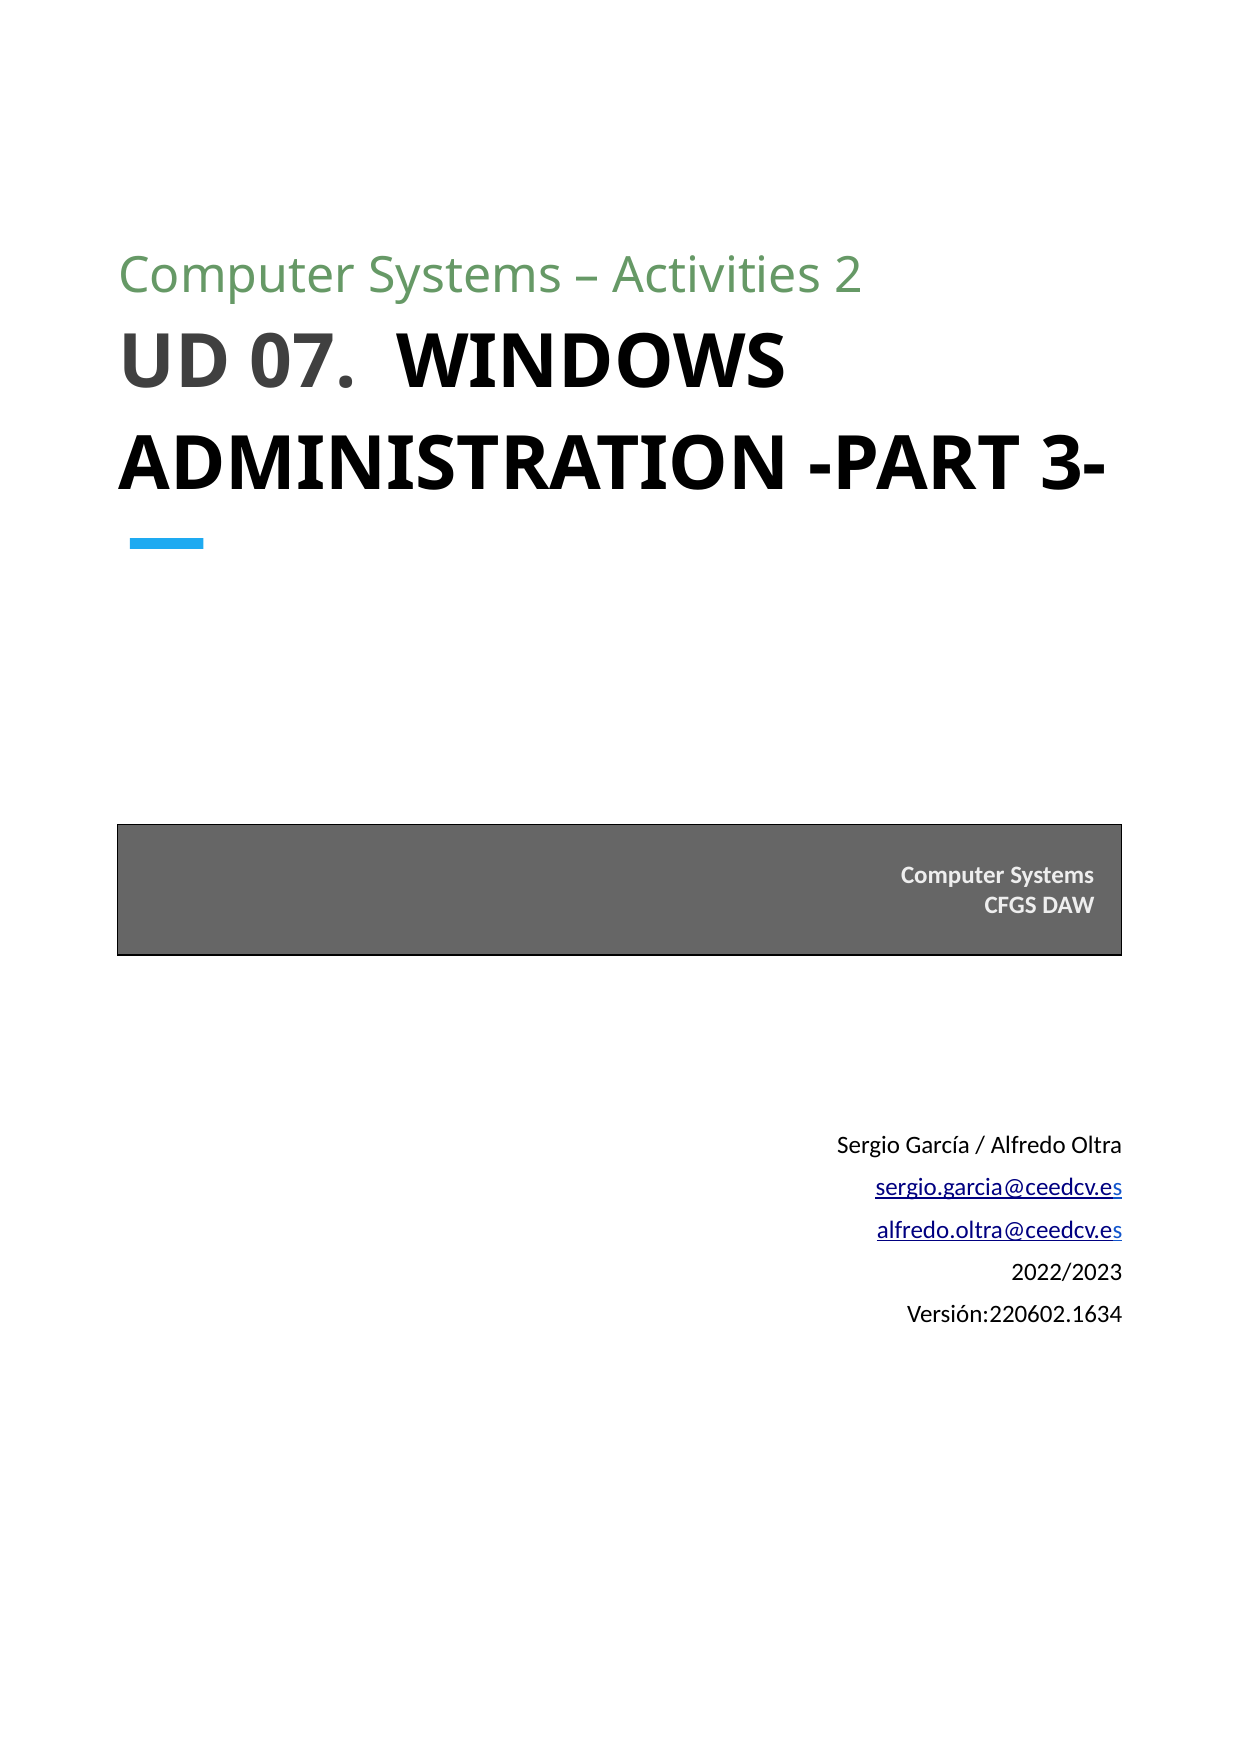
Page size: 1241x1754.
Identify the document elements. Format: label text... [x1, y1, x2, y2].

text alfredo.oltra@ceedcv.es [231, 1214, 1122, 1244]
text Computer Systems – Activities 2 UD 07. Windows Administration -Part 3- [118, 239, 1122, 512]
text CFGS DAW [121, 889, 1094, 920]
text 2022/2023 [118, 1256, 1122, 1287]
text Sergio García / Alfredo Oltra [231, 1129, 1122, 1159]
text Versión:220602.1634 [118, 1298, 1122, 1329]
text sergio.garcia@ceedcv.es [231, 1171, 1122, 1202]
text Computer Systems [121, 859, 1094, 889]
picture [129, 538, 204, 549]
